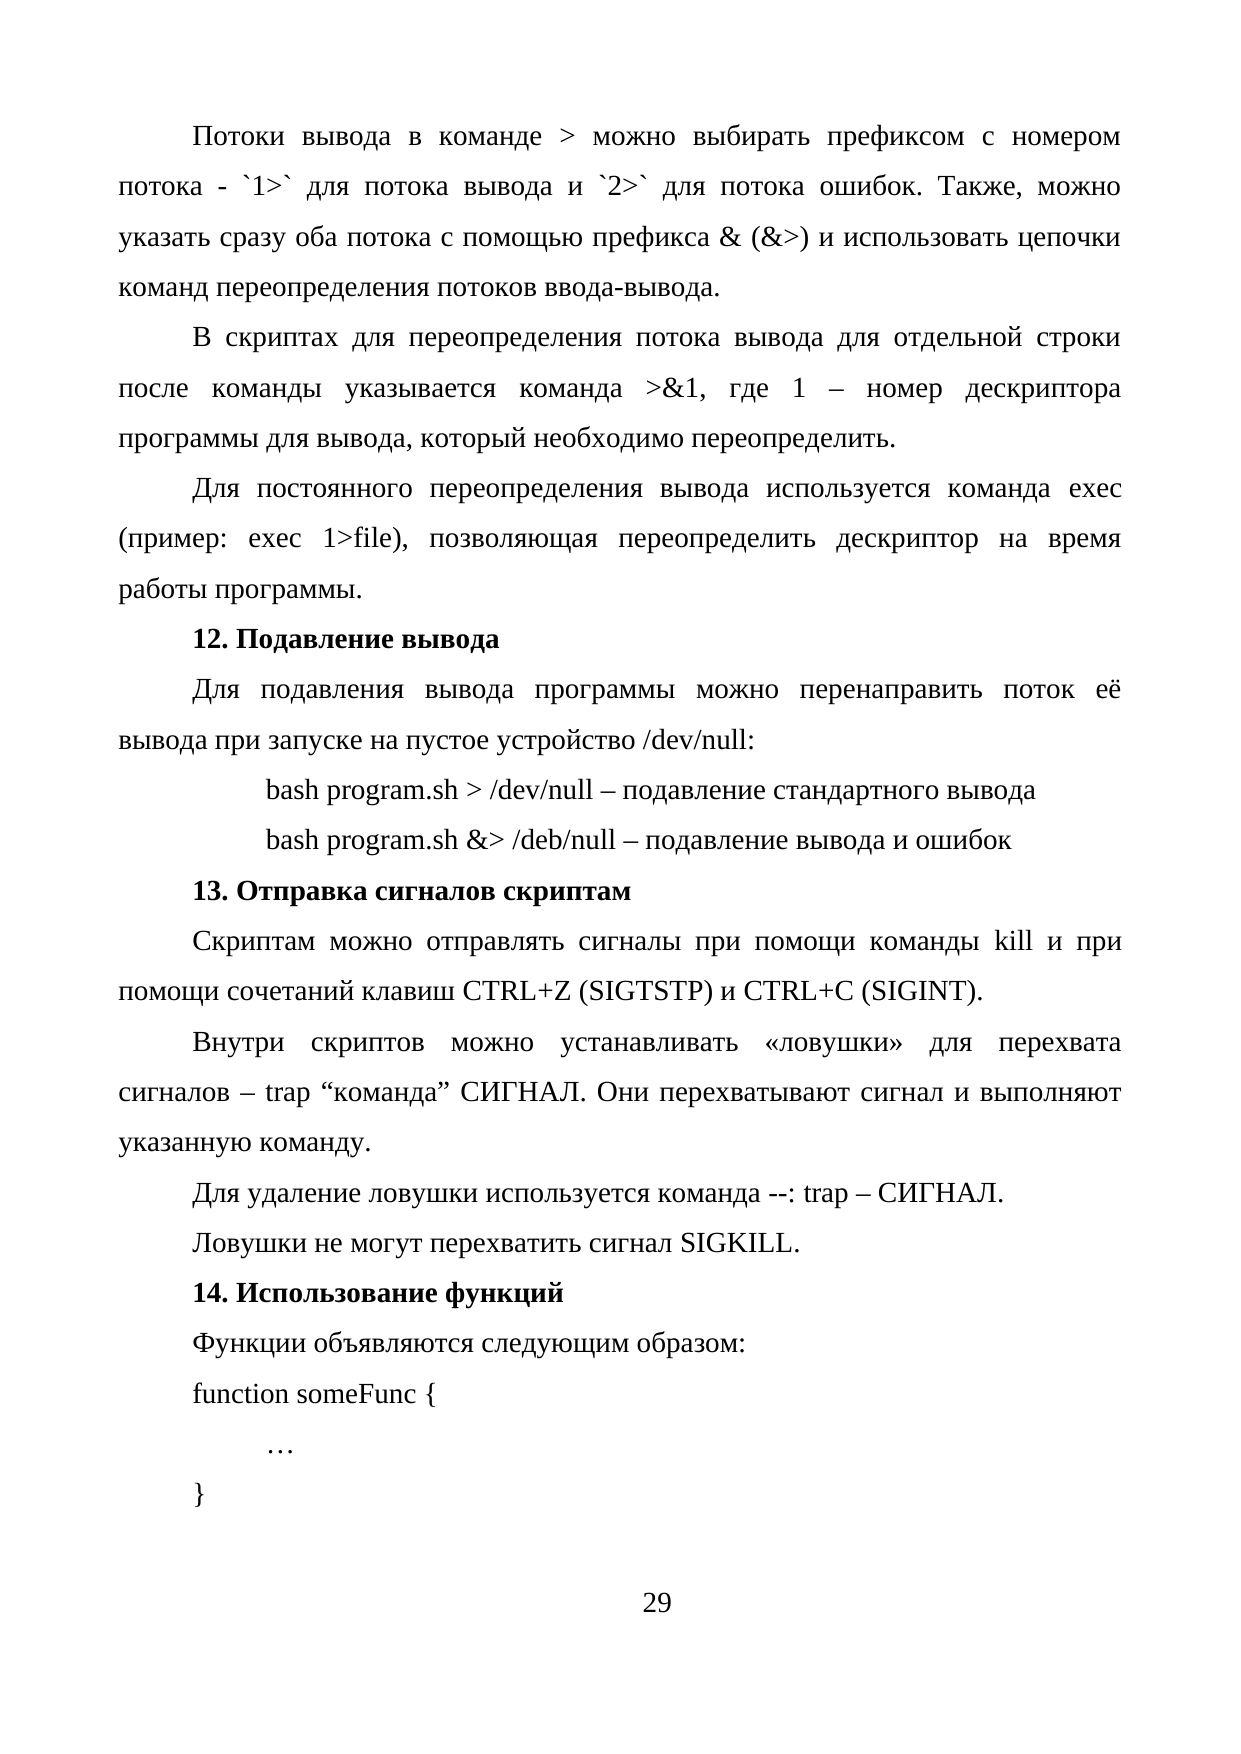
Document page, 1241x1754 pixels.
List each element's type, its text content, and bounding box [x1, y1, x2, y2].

text 14. Использование функций [118, 1275, 1122, 1309]
text Внутри скриптов можно устанавливать «ловушки» для перехвата сигналов – trap “команда” СИГНАЛ. Они перехватывают сигнал и выполняют указанную команду. [118, 1024, 1122, 1158]
text Для подавления вывода программы можно перенаправить поток её вывода при запуске на пустое устройство /dev/null: [118, 672, 1122, 755]
text В скриптах для переопределения потока вывода для отдельной строки после команды указывается команда >&1, где 1 – номер дескриптора программы для вывода, который необходимо переопределить. [118, 319, 1122, 453]
text Потоки вывода в команде > можно выбирать префиксом с номером потока - `1>` для потока вывода и `2>` для потока ошибок. Также, можно указать сразу оба потока с помощью префикса & (&>) и использовать цепочки команд переопределения потоков ввода-вывода. [118, 118, 1122, 303]
text function someFunc { [118, 1376, 1122, 1409]
text bash program.sh > /dev/null – подавление стандартного вывода [118, 772, 1122, 806]
text Функции объявляются следующим образом: [118, 1326, 1122, 1359]
text Ловушки не могут перехватить сигнал SIGKILL. [118, 1225, 1122, 1258]
text 13. Отправка сигналов скриптам [118, 873, 1122, 906]
text Скриптам можно отправлять сигналы при помощи команды kill и при помощи сочетаний клавиш CTRL+Z (SIGTSTP) и CTRL+C (SIGINT). [118, 923, 1122, 1007]
text … [118, 1426, 1122, 1460]
text } [118, 1477, 1122, 1510]
text 12. Подавление вывода [118, 621, 1122, 655]
text bash program.sh &> /deb/null – подавление вывода и ошибок [118, 822, 1122, 856]
text Для удаление ловушки используется команда --: trap – СИГНАЛ. [118, 1175, 1122, 1208]
text Для постоянного переопределения вывода используется команда exec (пример: exec 1>file), позволяющая переопределить дескриптор на время работы программы. [118, 470, 1122, 604]
